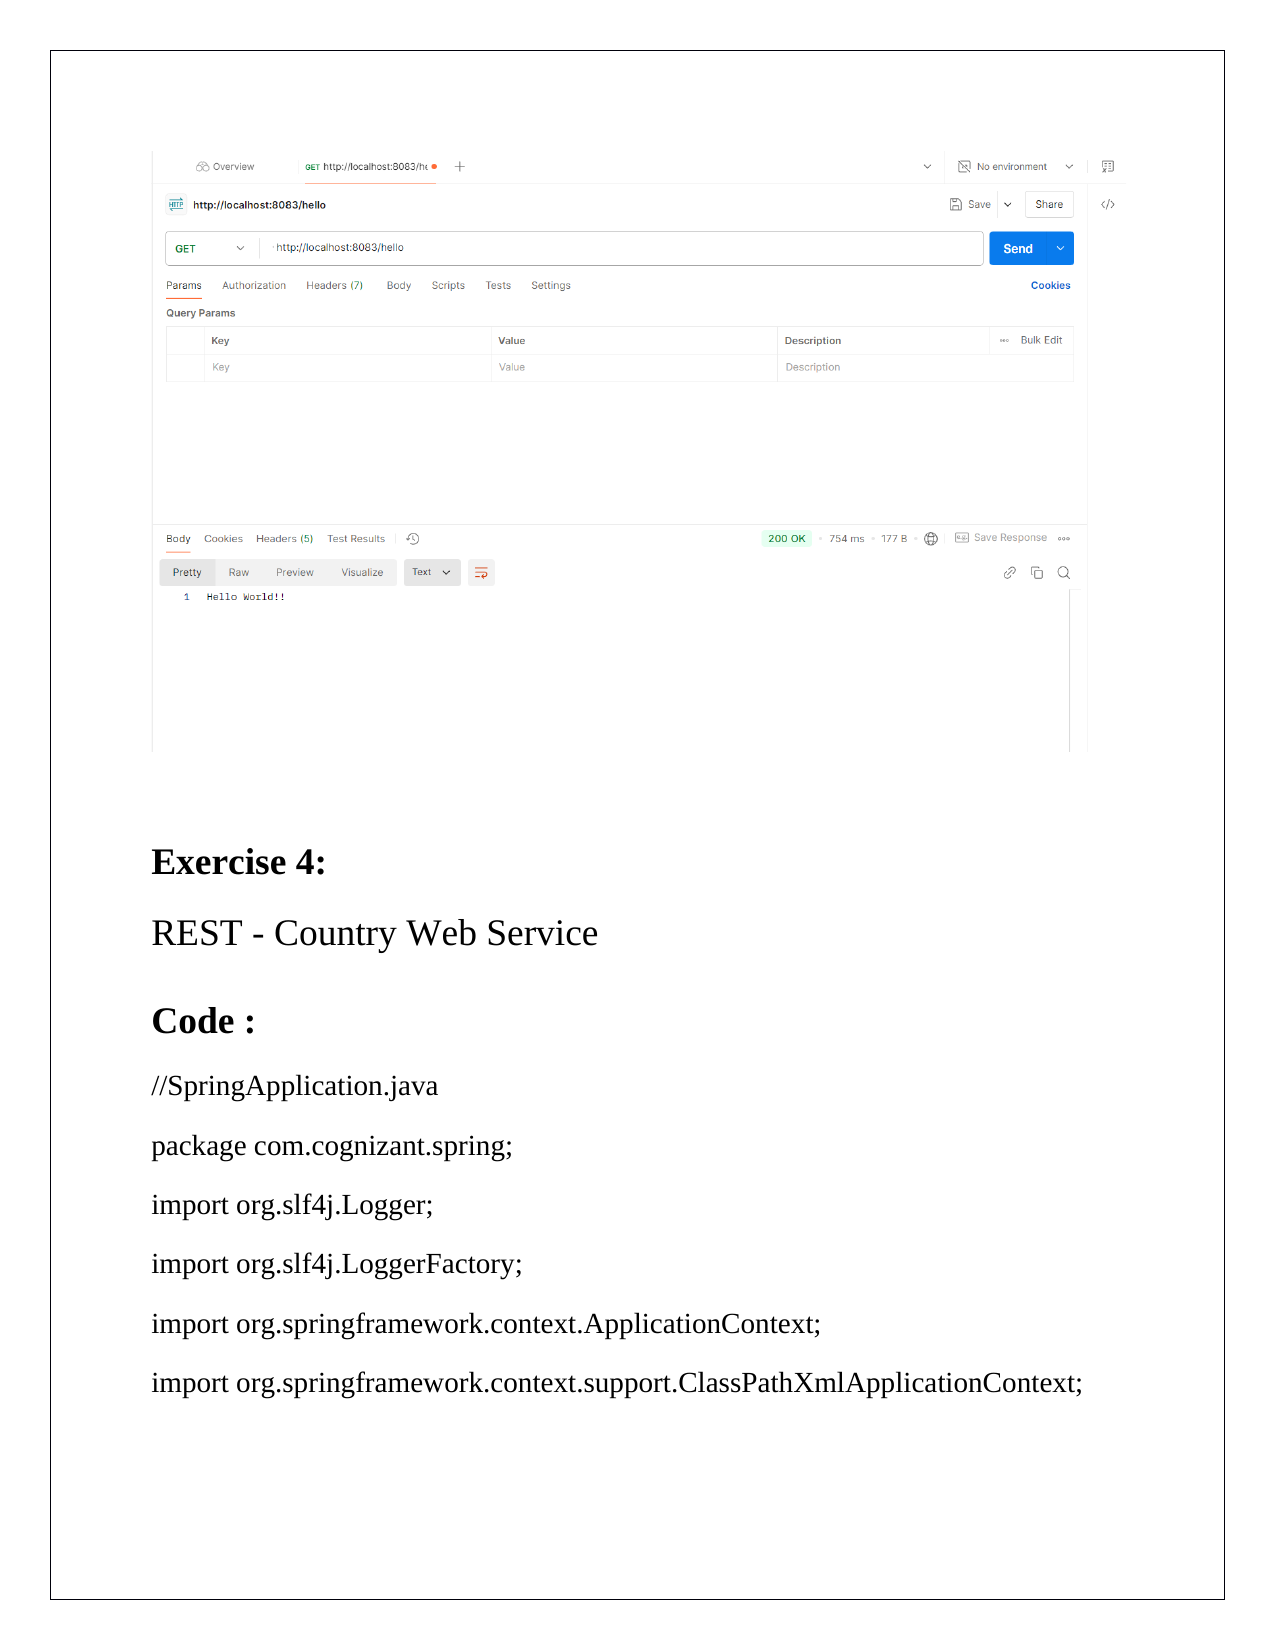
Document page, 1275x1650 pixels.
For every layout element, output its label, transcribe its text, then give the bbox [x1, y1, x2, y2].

text //SpringApplication.java [151, 1068, 1124, 1102]
text import org.slf4j.Logger; [151, 1187, 1124, 1221]
text package com.cognizant.spring; [151, 1128, 1124, 1161]
text Exercise 4: [151, 807, 1124, 883]
text import org.springframework.context.ApplicationContext; [151, 1306, 1124, 1339]
picture [151, 151, 1127, 752]
text REST - Country Web Service Code : [151, 910, 1124, 1041]
text import org.slf4j.LoggerFactory; [151, 1247, 1124, 1280]
text import org.springframework.context.support.ClassPathXmlApplicationContext; [151, 1365, 1124, 1399]
